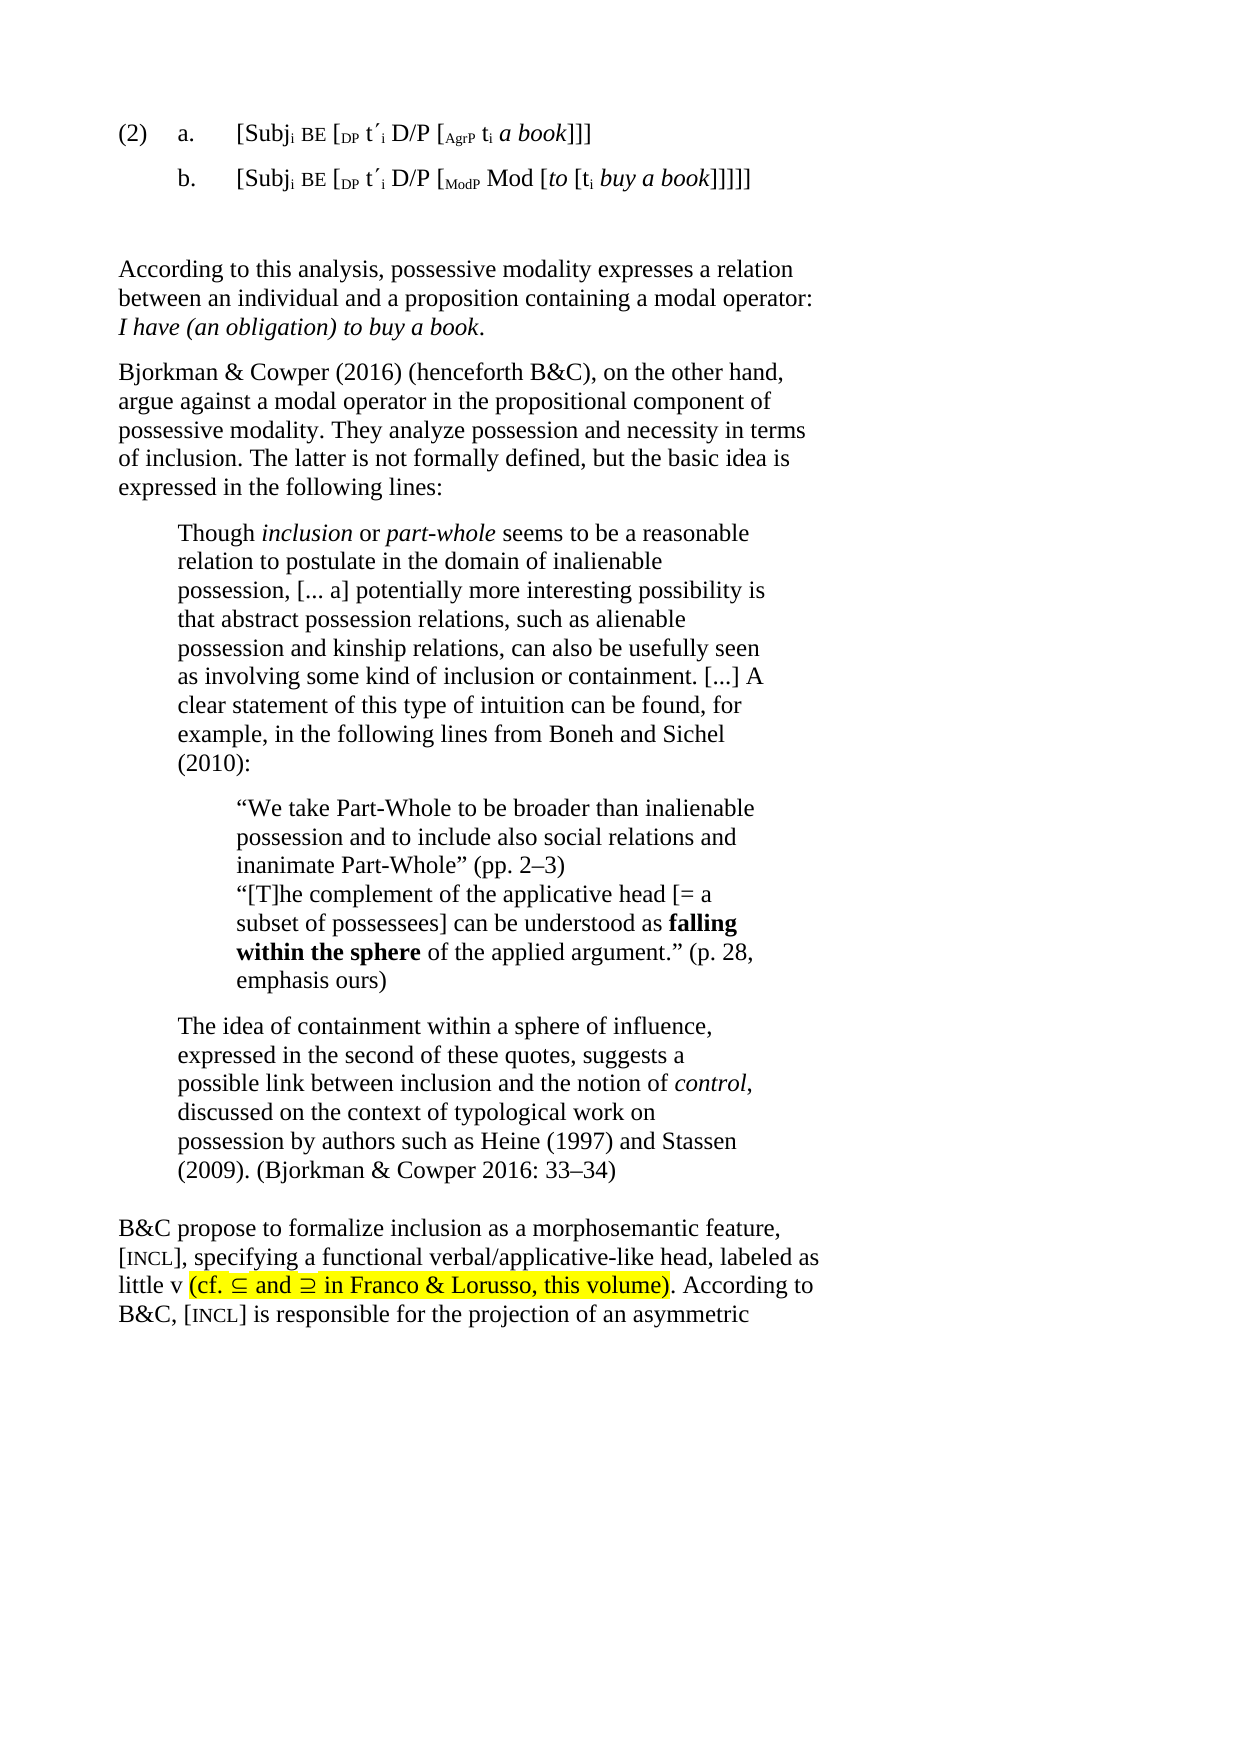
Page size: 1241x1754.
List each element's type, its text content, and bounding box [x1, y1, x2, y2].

text b. [Subji be [DP ti D/P [ModP Mod [to [ti buy a book]]]]] [118, 163, 827, 192]
text “We take Part-Whole to be broader than inalienable possession and to include also social relations and inanimate Part-Whole” (pp. 2–3) [236, 793, 768, 879]
text Though inclusion or part-whole seems to be a reasonable relation to postulate in the domain of inalienable possession, [... a] potentially more interesting possibility is that abstract possession relations, such as alienable possession and kinship relations, can also be usefully seen as involving some kind of inclusion or containment. [...] A clear statement of this type of intuition can be found, for example, in the following lines from Boneh and Sichel (2010): [177, 518, 768, 776]
text According to this analysis, possessive modality expresses a relation between an individual and a proposition containing a modal operator: I have (an obligation) to buy a book. [118, 254, 827, 341]
text Bjorkman & Cowper (2016) (henceforth B&C), on the other hand, argue against a modal operator in the propositional component of possessive modality. They analyze possession and necessity in terms of inclusion. The latter is not formally defined, but the basic idea is expressed in the following lines: [118, 357, 827, 501]
text The idea of containment within a sphere of influence, expressed in the second of these quotes, suggests a possible link between inclusion and the notion of control, discussed on the context of typological work on possession by authors such as Heine (1997) and Stassen (2009). (Bjorkman & Cowper 2016: 33–34) [177, 1011, 768, 1183]
text “[T]he complement of the applicative head [= a subset of possessees] can be understood as falling within the sphere of the applied argument.” (p. 28, emphasis ours) [236, 879, 768, 994]
text (2) a. [Subji be [DP ti D/P [AgrP ti a book]]] [118, 118, 827, 147]
text B&C propose to formalize inclusion as a morphosemantic feature, [incl], specifying a functional verbal/applicative-like head, labeled as little v (cf.  and  in Franco & Lorusso, this volume). According to B&C, [incl] is responsible for the projection of an asymmetric [118, 1213, 827, 1328]
